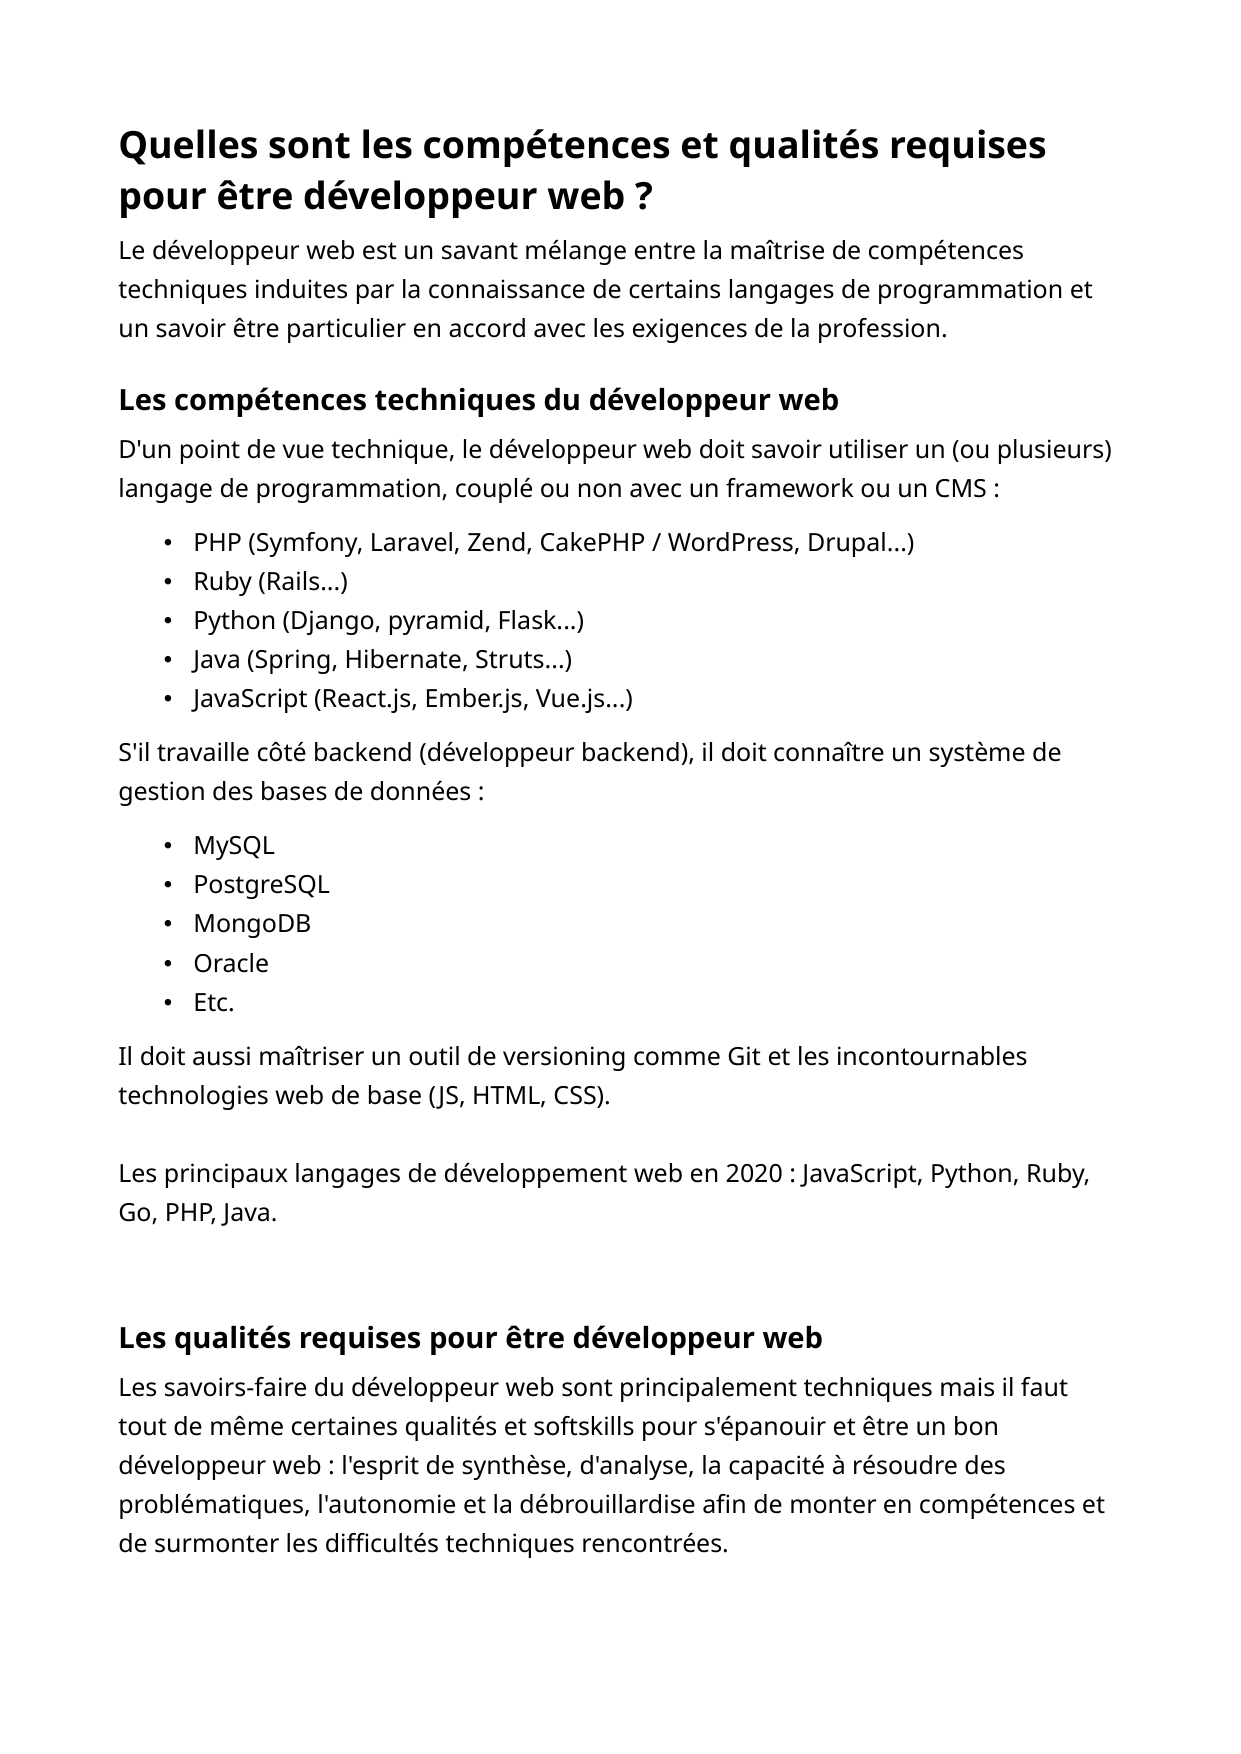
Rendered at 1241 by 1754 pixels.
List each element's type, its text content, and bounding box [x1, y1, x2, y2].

list MySQL [164, 828, 1122, 862]
subtitle Les compétences techniques du développeur web [118, 379, 1122, 419]
list JavaScript (React.js, Ember.js, Vue.js...) [164, 681, 1122, 715]
subtitle Les qualités requises pour être développeur web [118, 1317, 1122, 1357]
list PostgreSQL [164, 867, 1122, 901]
subtitle Quelles sont les compétences et qualités requises pour être développeur web ? [118, 118, 1122, 220]
list Oracle [164, 945, 1122, 979]
text Les savoirs-faire du développeur web sont principalement techniques mais il faut tout de même certaines qualités et softskills pour s'épanouir et être un bon développeur web : l'esprit de synthèse, d'analyse, la capacité à résoudre des problématiques, l'autonomie et la débrouillardise afin de monter en compétences et de surmonter les difficultés techniques rencontrées. [118, 1369, 1122, 1560]
text Le développeur web est un savant mélange entre la maîtrise de compétences techniques induites par la connaissance de certains langages de programmation et un savoir être particulier en accord avec les exigences de la profession. [118, 233, 1122, 345]
list PHP (Symfony, Laravel, Zend, CakePHP / WordPress, Drupal...) [164, 524, 1122, 558]
text D'un point de vue technique, le développeur web doit savoir utiliser un (ou plusieurs) langage de programmation, couplé ou non avec un framework ou un CMS : [118, 432, 1122, 505]
list Java (Spring, Hibernate, Struts...) [164, 642, 1122, 676]
text S'il travaille côté backend (développeur backend), il doit connaître un système de gestion des bases de données : [118, 735, 1122, 808]
list MongoDB [164, 906, 1122, 940]
list Ruby (Rails...) [164, 564, 1122, 598]
list Python (Django, pyramid, Flask...) [164, 603, 1122, 637]
text Il doit aussi maîtriser un outil de versioning comme Git et les incontournables technologies web de base (JS, HTML, CSS). Les principaux langages de développement web en 2020 : JavaScript, Python, Ruby, Go, PHP, Java. [118, 1038, 1122, 1229]
list Etc. [164, 984, 1122, 1018]
